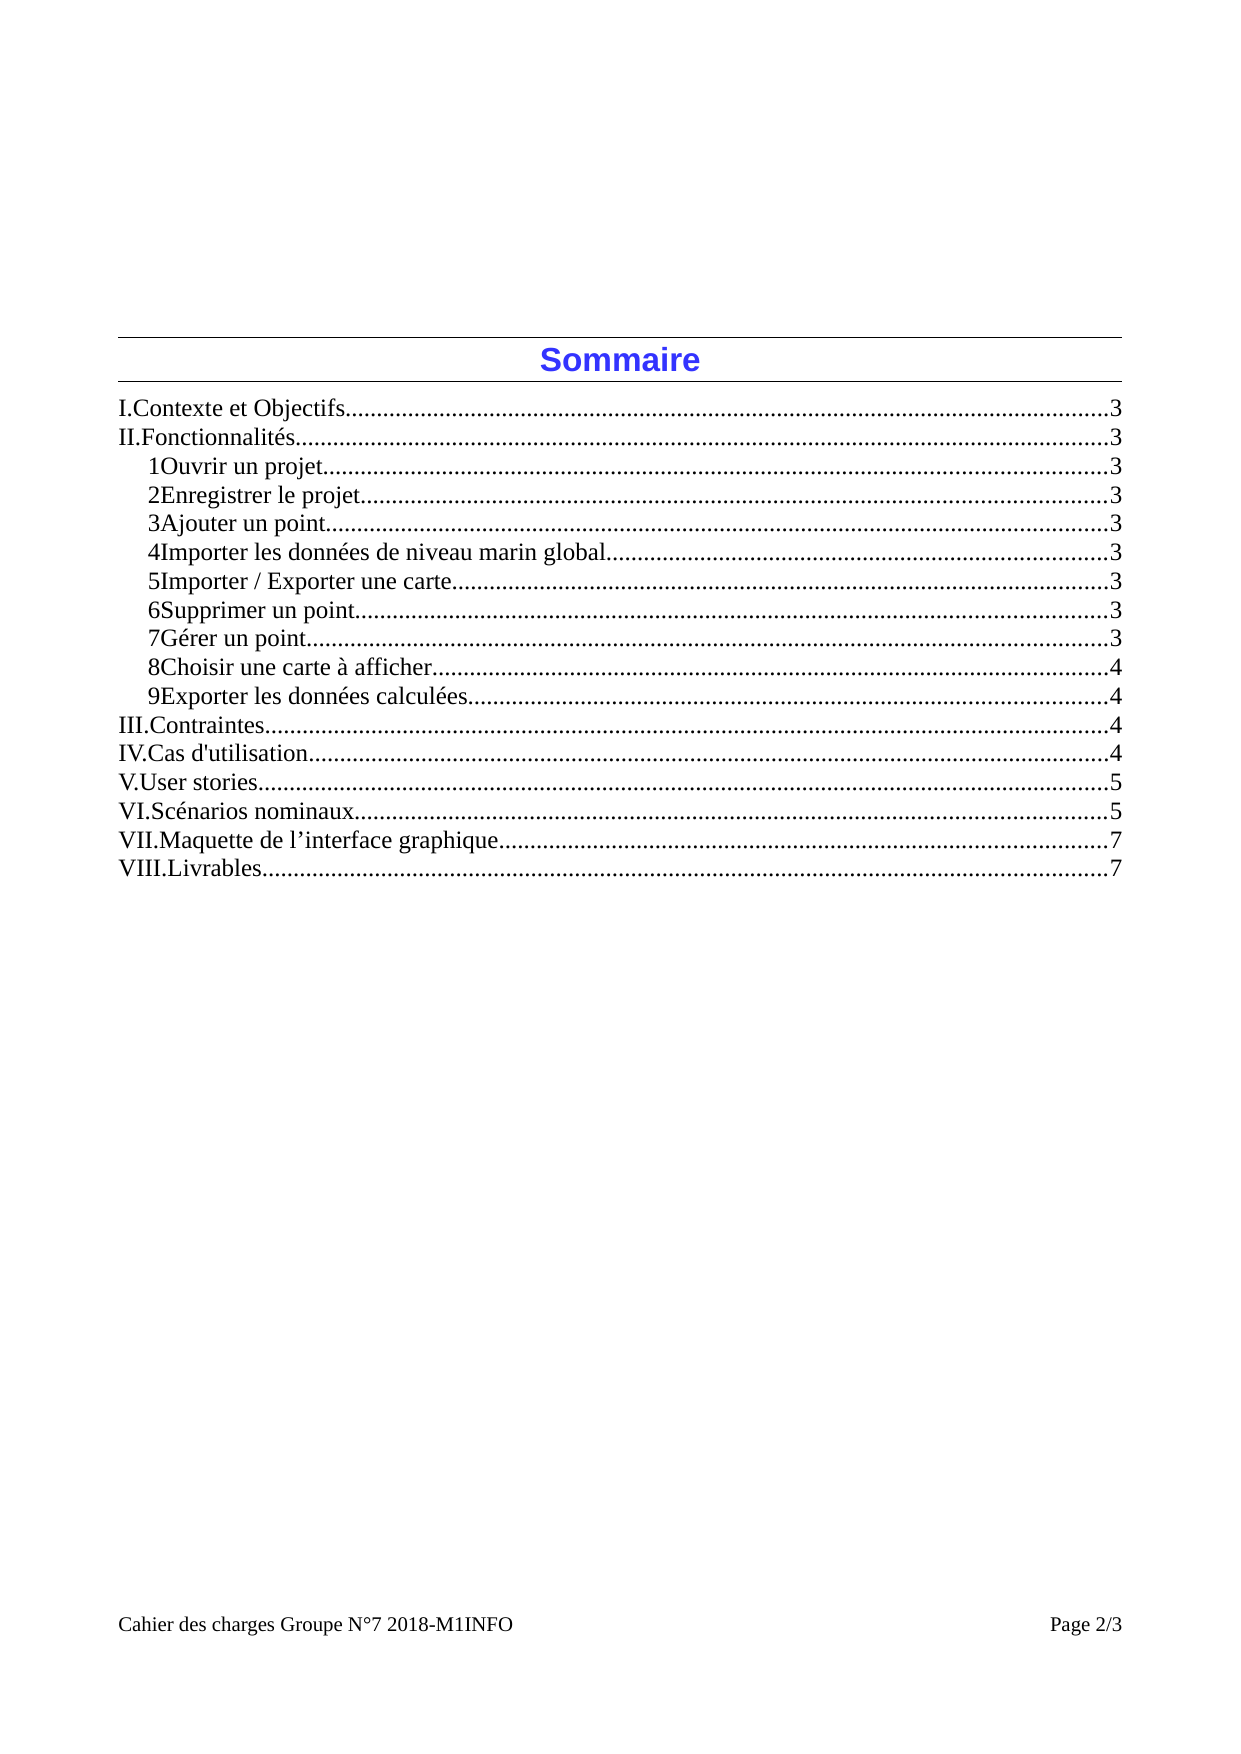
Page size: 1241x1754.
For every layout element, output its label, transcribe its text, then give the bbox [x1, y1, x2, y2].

text III.Contraintes 4 [118, 710, 1122, 738]
text 8Choisir une carte à afficher 4 [148, 652, 1122, 681]
text V.User stories 5 [118, 767, 1122, 796]
text 4Importer les données de niveau marin global 3 [148, 537, 1122, 566]
subtitle Sommaire [118, 338, 1122, 381]
text VII.Maquette de l’interface graphique 7 [118, 825, 1122, 853]
text VI.Scénarios nominaux 5 [118, 796, 1122, 825]
text 3Ajouter un point 3 [148, 508, 1122, 537]
text 9Exporter les données calculées 4 [148, 681, 1122, 710]
text VIII.Livrables 7 [118, 853, 1122, 882]
text II.Fonctionnalités 3 [118, 422, 1122, 451]
text 5Importer / Exporter une carte 3 [148, 566, 1122, 595]
text 1Ouvrir un projet 3 [148, 451, 1122, 480]
text I.Contexte et Objectifs 3 [118, 393, 1122, 422]
text 7Gérer un point 3 [148, 623, 1122, 652]
text 2Enregistrer le projet 3 [148, 480, 1122, 508]
text IV.Cas d'utilisation 4 [118, 738, 1122, 767]
text 6Supprimer un point 3 [148, 595, 1122, 623]
